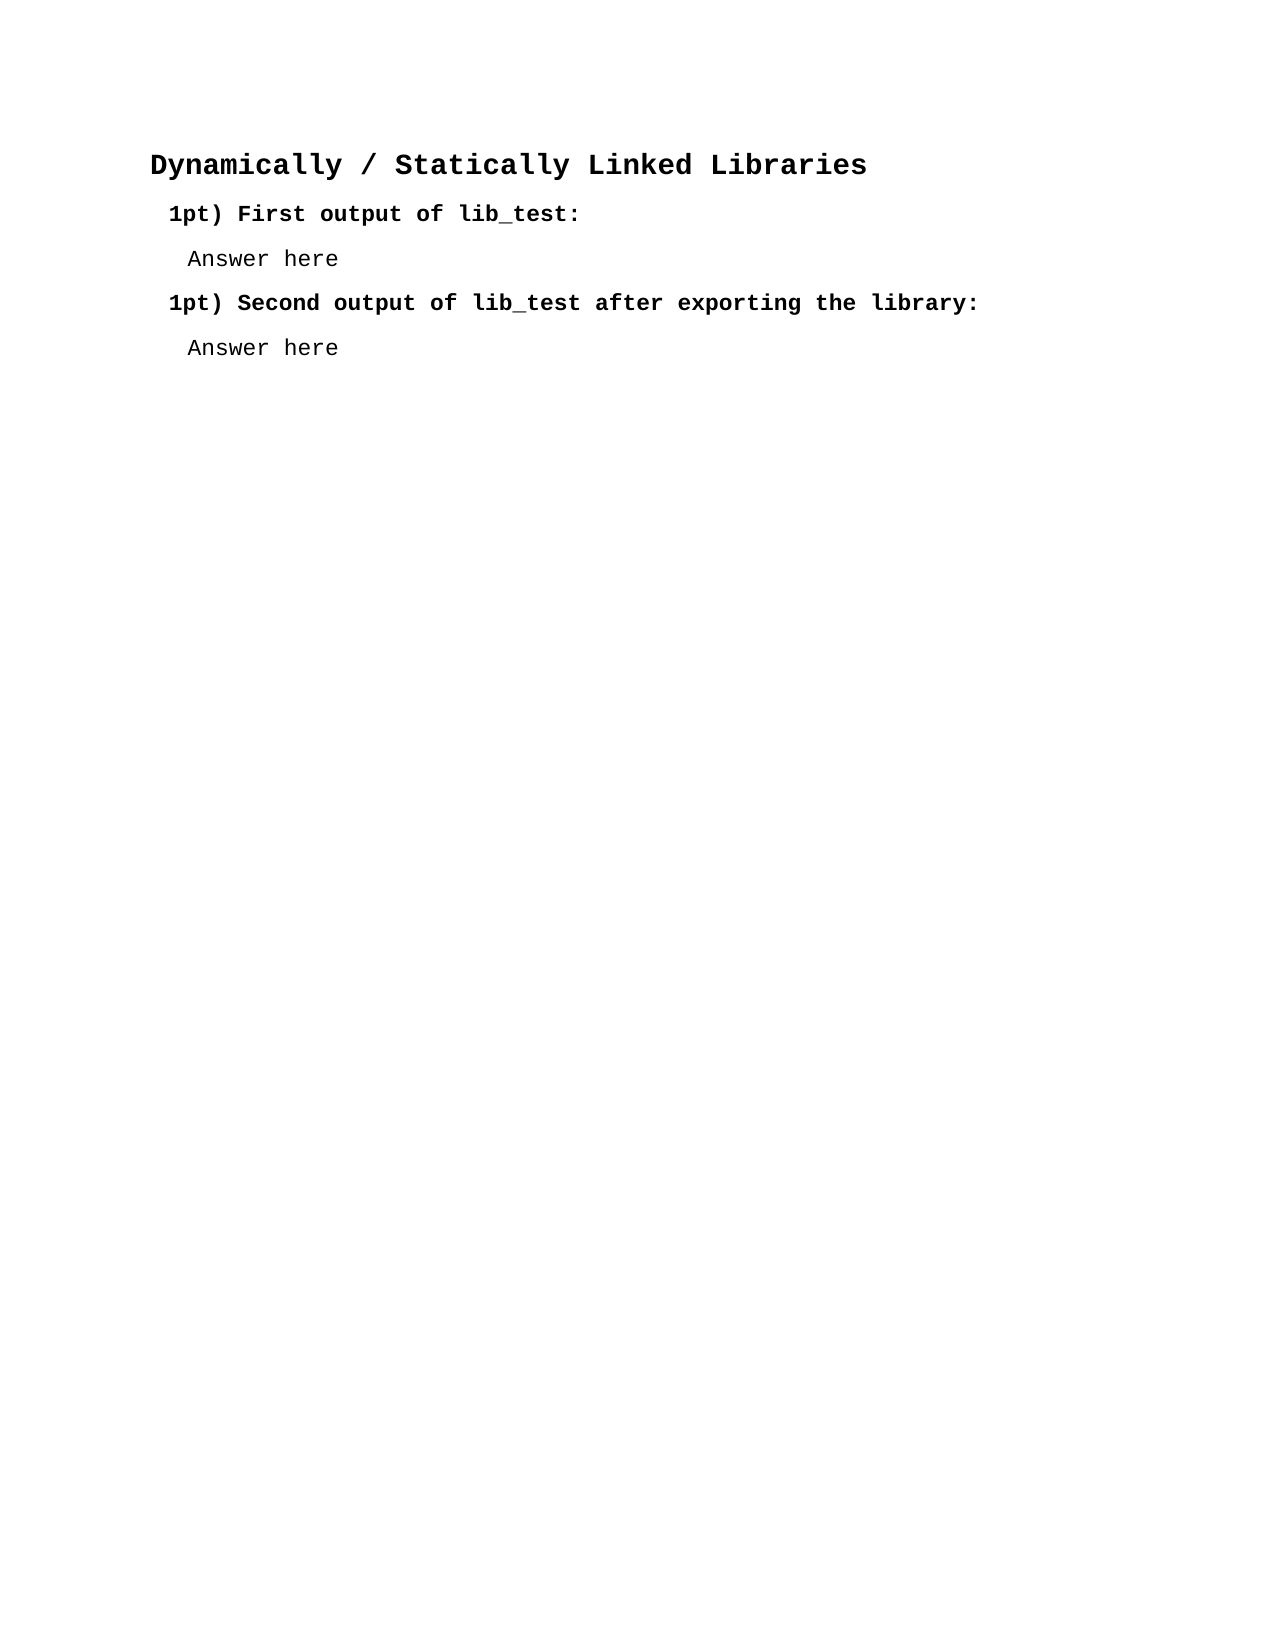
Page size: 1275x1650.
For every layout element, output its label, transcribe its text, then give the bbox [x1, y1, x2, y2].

text Answer here [187, 336, 1125, 362]
text 1pt) Second output of lib_test after exporting the library: [169, 291, 1125, 317]
text Dynamically / Statically Linked Libraries [150, 150, 1125, 183]
text Answer here [187, 247, 1125, 273]
text 1pt) First output of lib_test: [169, 202, 1125, 228]
